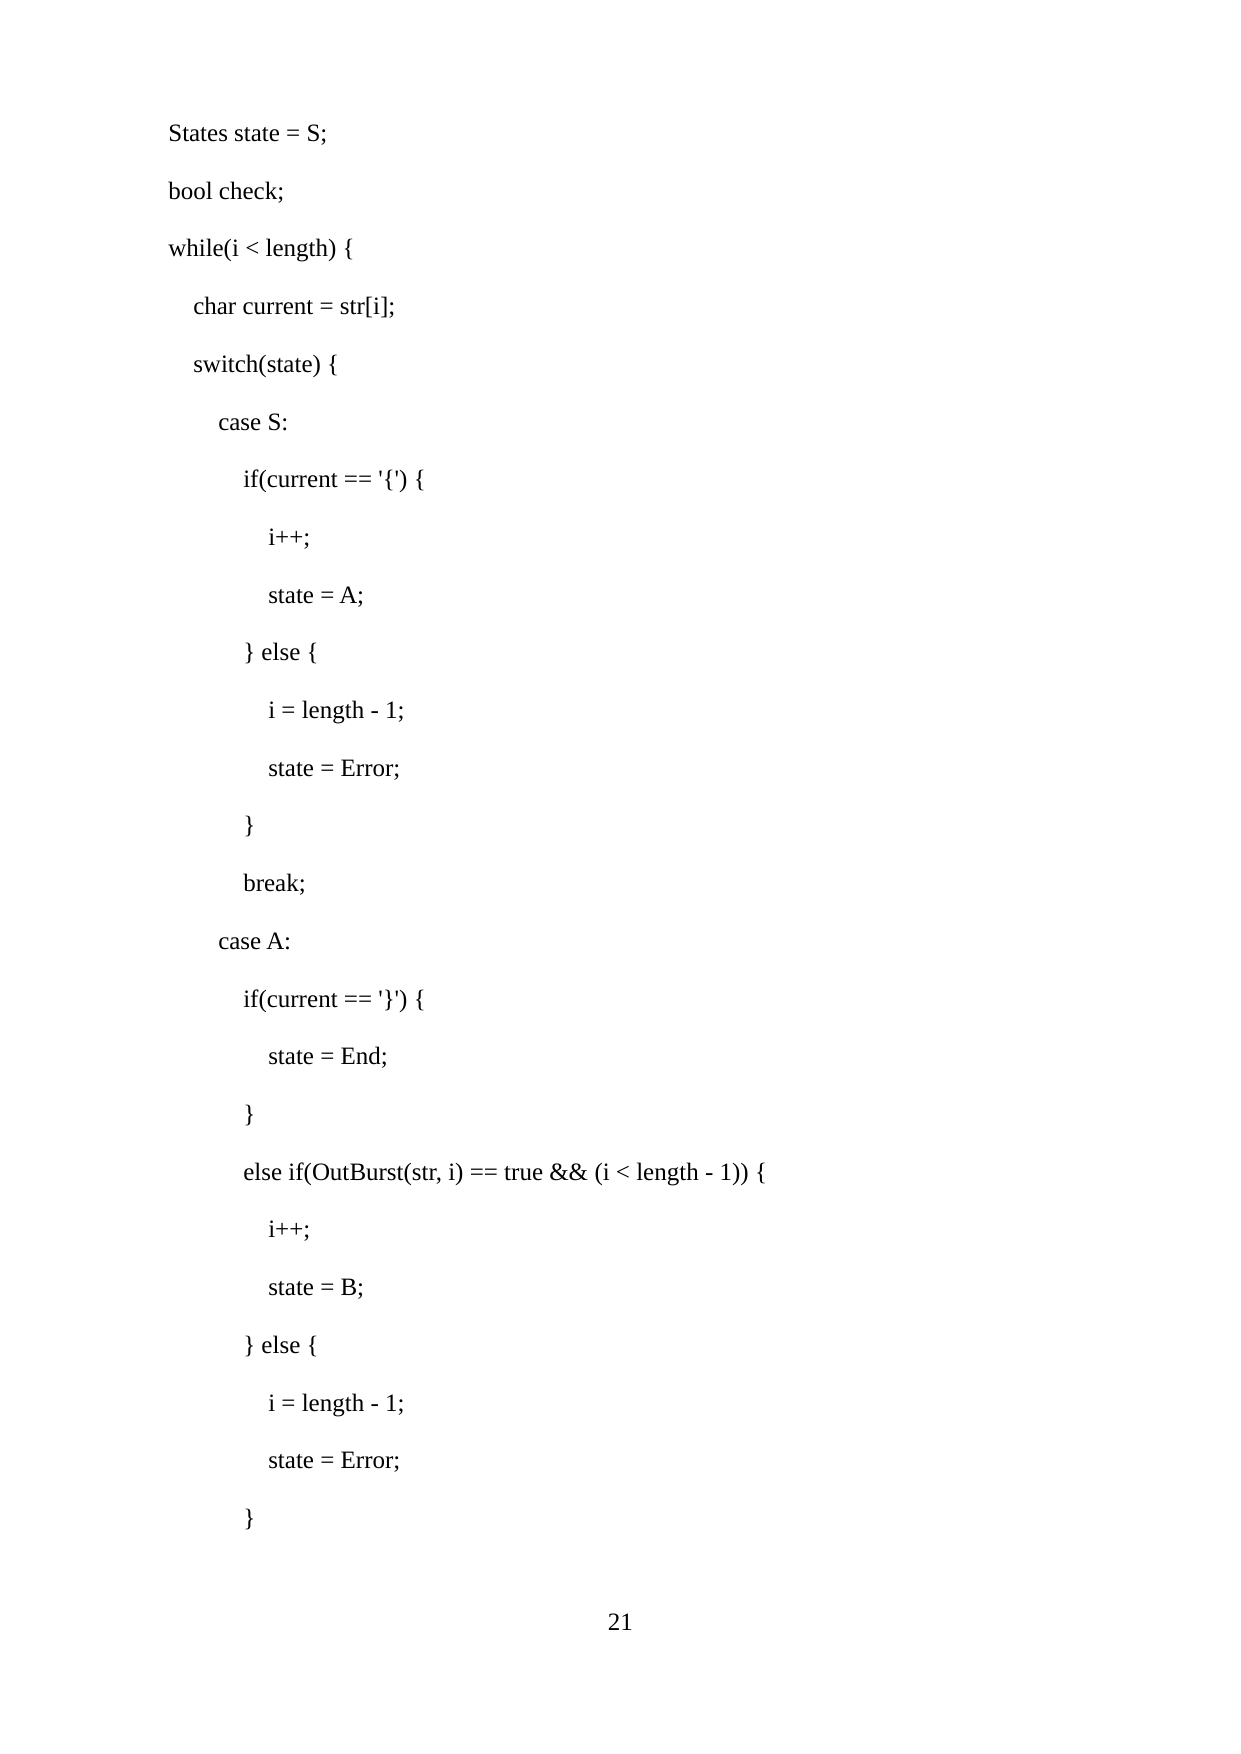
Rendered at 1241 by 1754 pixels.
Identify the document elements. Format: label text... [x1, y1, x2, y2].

text state = B; [118, 1272, 1122, 1301]
text } [118, 1503, 1122, 1532]
text } [118, 811, 1122, 839]
text switch(state) { [118, 349, 1122, 378]
text state = Error; [118, 1445, 1122, 1474]
text else if(OutBurst(str, i) == true && (i < length - 1)) { [118, 1157, 1122, 1186]
text case S: [118, 407, 1122, 435]
text i = length - 1; [118, 1388, 1122, 1416]
text while(i < length) { [118, 233, 1122, 262]
text case A: [118, 926, 1122, 955]
text if(current == '{') { [118, 464, 1122, 493]
text state = Error; [118, 753, 1122, 782]
text i = length - 1; [118, 695, 1122, 724]
text } else { [118, 637, 1122, 666]
text States state = S; [118, 118, 1122, 147]
text } else { [118, 1330, 1122, 1359]
text if(current == '}') { [118, 984, 1122, 1012]
text break; [118, 868, 1122, 897]
text char current = str[i]; [118, 291, 1122, 320]
text state = End; [118, 1041, 1122, 1070]
text i++; [118, 1214, 1122, 1243]
text bool check; [118, 176, 1122, 204]
text state = A; [118, 580, 1122, 608]
text i++; [118, 522, 1122, 551]
text } [118, 1099, 1122, 1128]
